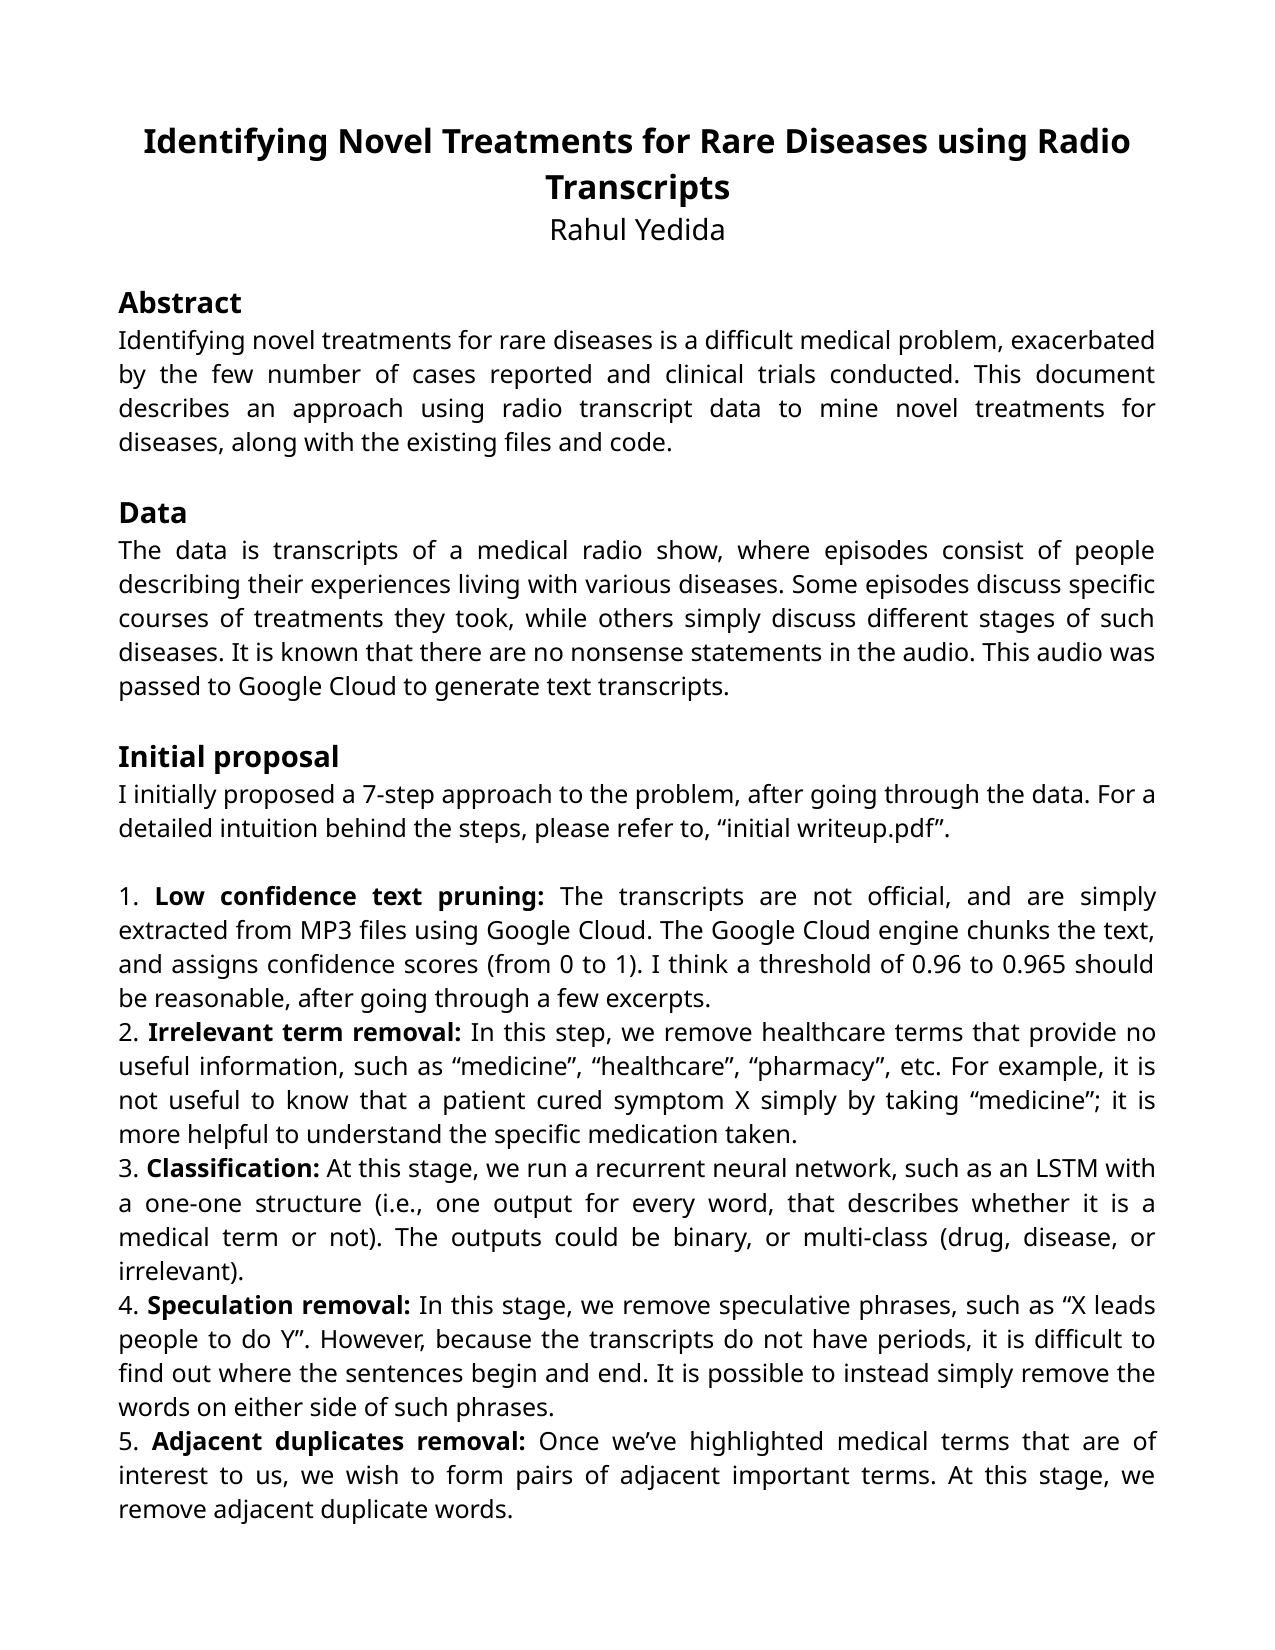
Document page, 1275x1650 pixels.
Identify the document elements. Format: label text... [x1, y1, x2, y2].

text Data [118, 493, 1157, 532]
text Identifying novel treatments for rare diseases is a difficult medical problem, exacerbated by the few number of cases reported and clinical trials conducted. This document describes an approach using radio transcript data to mine novel treatments for diseases, along with the existing files and code. [118, 322, 1157, 459]
text Rahul Yedida [118, 209, 1157, 249]
text Identifying Novel Treatments for Rare Diseases using Radio Transcripts [118, 118, 1157, 209]
text 5. Adjacent duplicates removal: Once we’ve highlighted medical terms that are of interest to us, we wish to form pairs of adjacent important terms. At this stage, we remove adjacent duplicate words. [118, 1424, 1157, 1526]
text 3. Classification: At this stage, we run a recurrent neural network, such as an LSTM with a one-one structure (i.e., one output for every word, that describes whether it is a medical term or not). The outputs could be binary, or multi-class (drug, disease, or irrelevant). [118, 1151, 1157, 1287]
text Initial proposal [118, 737, 1157, 776]
text 2. Irrelevant term removal: In this step, we remove healthcare terms that provide no useful information, such as “medicine”, “healthcare”, “pharmacy”, etc. For example, it is not useful to know that a patient cured symptom X simply by taking “medicine”; it is more helpful to understand the specific medication taken. [118, 1015, 1157, 1151]
text I initially proposed a 7-step approach to the problem, after going through the data. For a detailed intuition behind the steps, please refer to, “initial writeup.pdf”. [118, 776, 1157, 844]
text 4. Speculation removal: In this stage, we remove speculative phrases, such as “X leads people to do Y”. However, because the transcripts do not have periods, it is difficult to find out where the sentences begin and end. It is possible to instead simply remove the words on either side of such phrases. [118, 1287, 1157, 1424]
text 1. Low confidence text pruning: The transcripts are not official, and are simply extracted from MP3 files using Google Cloud. The Google Cloud engine chunks the text, and assigns confidence scores (from 0 to 1). I think a threshold of 0.96 to 0.965 should be reasonable, after going through a few excerpts. [118, 879, 1157, 1015]
text The data is transcripts of a medical radio show, where episodes consist of people describing their experiences living with various diseases. Some episodes discuss specific courses of treatments they took, while others simply discuss different stages of such diseases. It is known that there are no nonsense statements in the audio. This audio was passed to Google Cloud to generate text transcripts. [118, 532, 1157, 703]
text Abstract [118, 283, 1157, 322]
